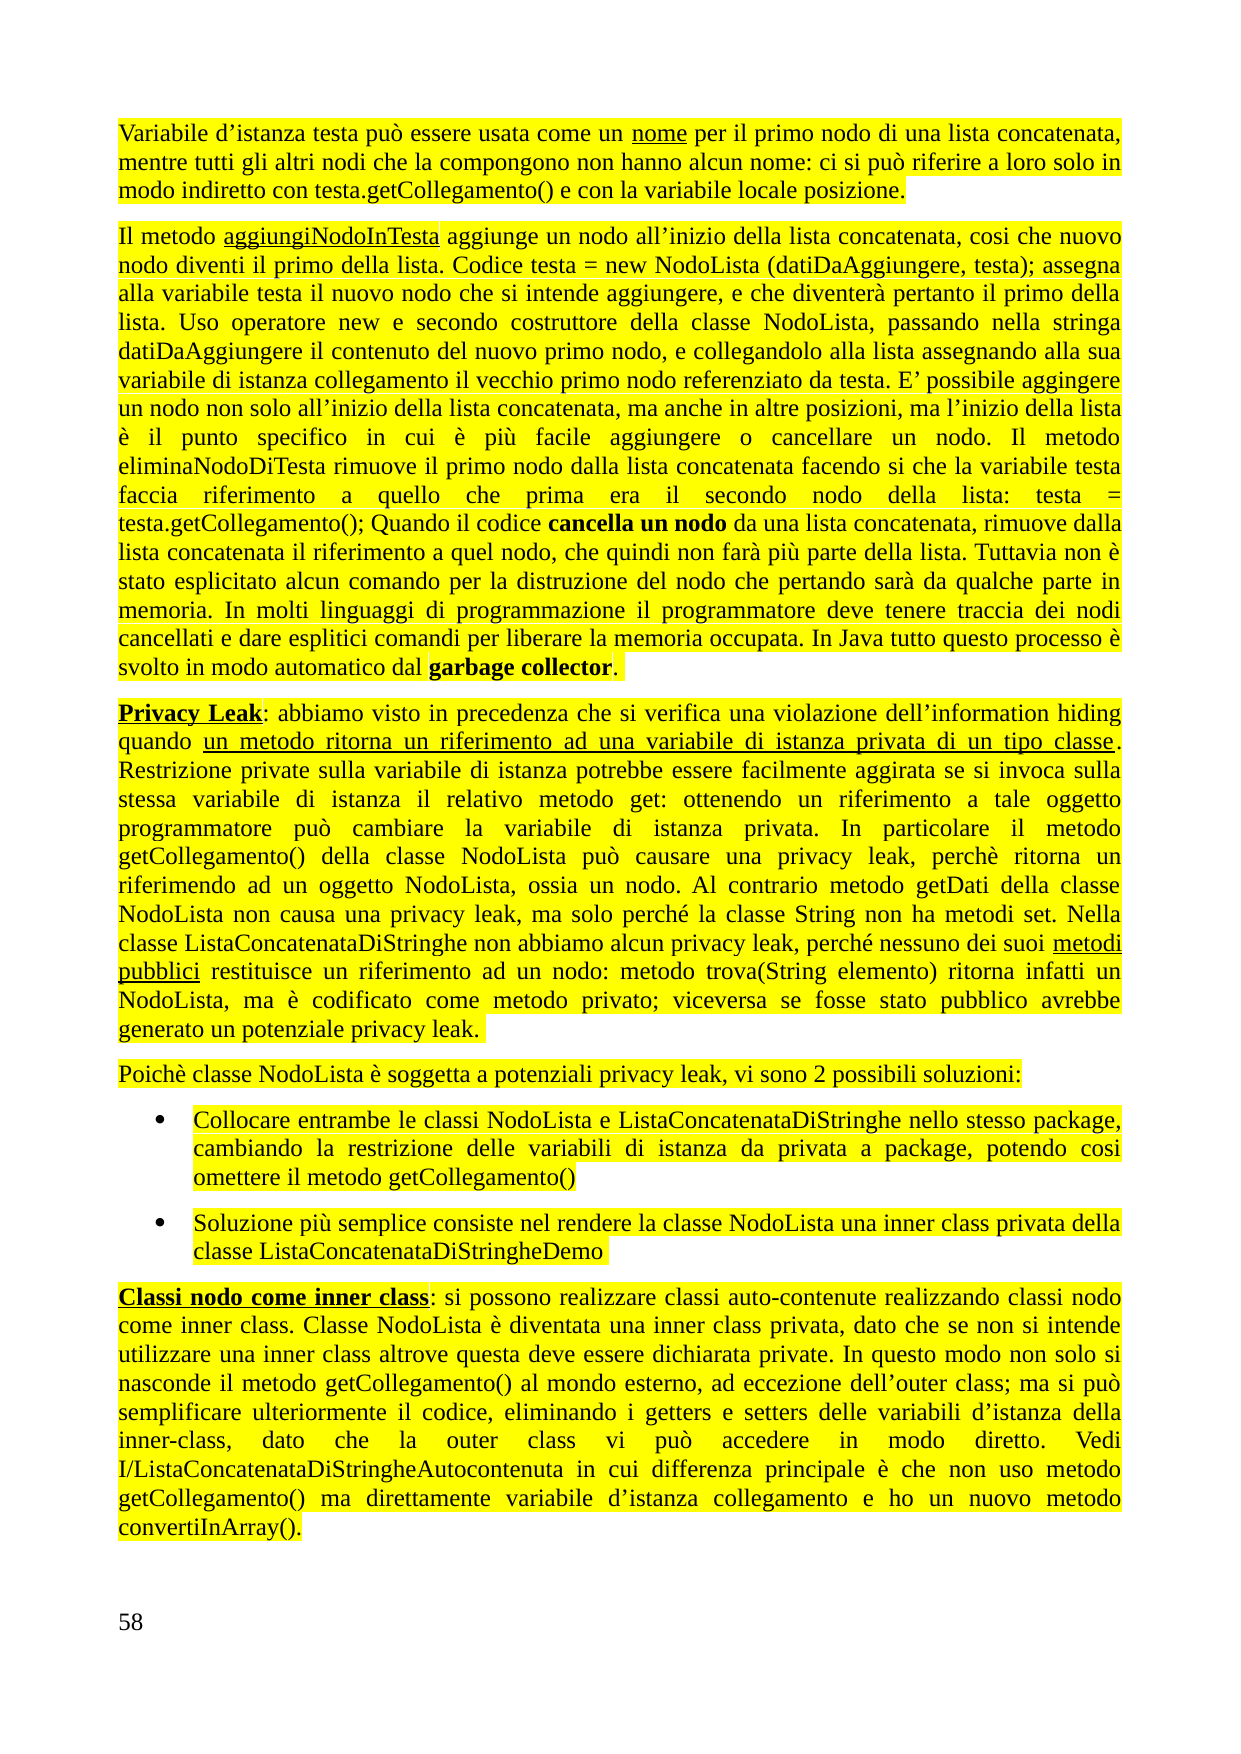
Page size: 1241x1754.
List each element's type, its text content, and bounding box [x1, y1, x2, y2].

text Il metodo aggiungiNodoInTesta aggiunge un nodo all’inizio della lista concatenata, cosi che nuovo nodo diventi il primo della lista. Codice testa = new NodoLista (datiDaAggiungere, testa); assegna alla variabile testa il nuovo nodo che si intende aggiungere, e che diventerà pertanto il primo della lista. Uso operatore new e secondo costruttore della classe NodoLista, passando nella stringa datiDaAggiungere il contenuto del nuovo primo nodo, e collegandolo alla lista assegnando alla sua variabile di istanza collegamento il vecchio primo nodo referenziato da testa. E’ possibile aggingere un nodo non solo all’inizio della lista concatenata, ma anche in altre posizioni, ma l’inizio della lista è il punto specifico in cui è più facile aggiungere o cancellare un nodo. Il metodo eliminaNodoDiTesta rimuove il primo nodo dalla lista concatenata facendo si che la variabile testa faccia riferimento a quello che prima era il secondo nodo della lista: testa = testa.getCollegamento(); Quando il codice cancella un nodo da una lista concatenata, rimuove dalla lista concatenata il riferimento a quel nodo, che quindi non farà più parte della lista. Tuttavia non è stato esplicitato alcun comando per la distruzione del nodo che pertando sarà da qualche parte in memoria. In molti linguaggi di programmazione il programmatore deve tenere traccia dei nodi cancellati e dare esplitici comandi per liberare la memoria occupata. In Java tutto questo processo è svolto in modo automatico dal garbage collector. [118, 221, 1122, 681]
list Collocare entrambe le classi NodoLista e ListaConcatenataDiStringhe nello stesso package, cambiando la restrizione delle variabili di istanza da privata a package, potendo cosi omettere il metodo getCollegamento() [156, 1105, 1122, 1191]
list Soluzione più semplice consiste nel rendere la classe NodoLista una inner class privata della classe ListaConcatenataDiStringheDemo [156, 1208, 1122, 1265]
text Poichè classe NodoLista è soggetta a potenziali privacy leak, vi sono 2 possibili soluzioni: [118, 1059, 1122, 1088]
text Variabile d’istanza testa può essere usata come un nome per il primo nodo di una lista concatenata, mentre tutti gli altri nodi che la compongono non hanno alcun nome: ci si può riferire a loro solo in modo indiretto con testa.getCollegamento() e con la variabile locale posizione. [118, 118, 1122, 204]
text Classi nodo come inner class: si possono realizzare classi auto-contenute realizzando classi nodo come inner class. Classe NodoLista è diventata una inner class privata, dato che se non si intende utilizzare una inner class altrove questa deve essere dichiarata private. In questo modo non solo si nasconde il metodo getCollegamento() al mondo esterno, ad eccezione dell’outer class; ma si può semplificare ulteriormente il codice, eliminando i getters e setters delle variabili d’istanza della inner-class, dato che la outer class vi può accedere in modo diretto. Vedi I/ListaConcatenataDiStringheAutocontenuta in cui differenza principale è che non uso metodo getCollegamento() ma direttamente variabile d’istanza collegamento e ho un nuovo metodo convertiInArray(). [118, 1282, 1122, 1541]
text Privacy Leak: abbiamo visto in precedenza che si verifica una violazione dell’information hiding quando un metodo ritorna un riferimento ad una variabile di istanza privata di un tipo classe. Restrizione private sulla variabile di istanza potrebbe essere facilmente aggirata se si invoca sulla stessa variabile di istanza il relativo metodo get: ottenendo un riferimento a tale oggetto programmatore può cambiare la variabile di istanza privata. In particolare il metodo getCollegamento() della classe NodoLista può causare una privacy leak, perchè ritorna un riferimendo ad un oggetto NodoLista, ossia un nodo. Al contrario metodo getDati della classe NodoLista non causa una privacy leak, ma solo perché la classe String non ha metodi set. Nella classe ListaConcatenataDiStringhe non abbiamo alcun privacy leak, perché nessuno dei suoi metodi pubblici restituisce un riferimento ad un nodo: metodo trova(String elemento) ritorna infatti un NodoLista, ma è codificato come metodo privato; viceversa se fosse stato pubblico avrebbe generato un potenziale privacy leak. [118, 698, 1122, 1043]
